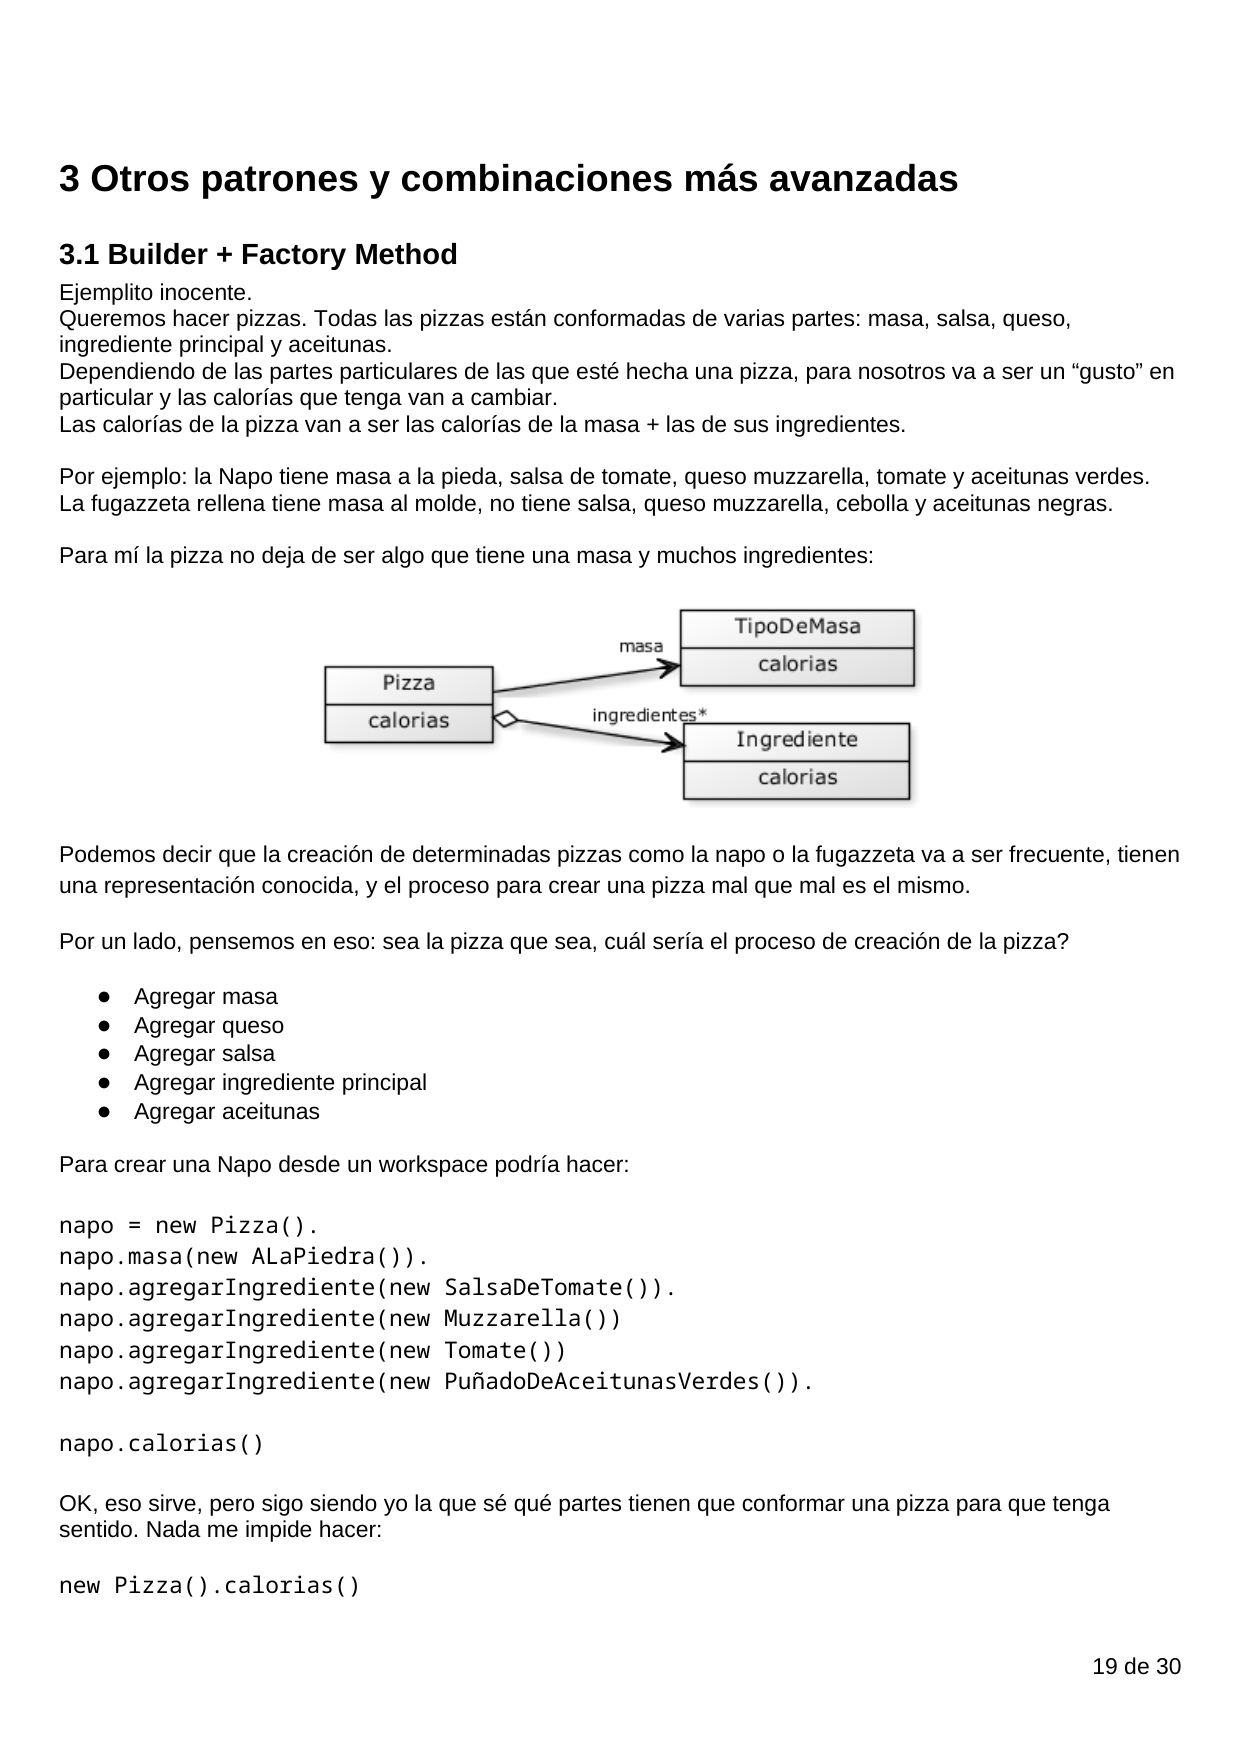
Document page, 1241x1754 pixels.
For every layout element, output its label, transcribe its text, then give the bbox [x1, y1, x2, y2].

text Para crear una Napo desde un workspace podría hacer: [59, 1151, 1181, 1177]
subtitle 3 Otros patrones y combinaciones más avanzadas [59, 156, 1181, 199]
list Agregar masa [96, 981, 1181, 1010]
text OK, eso sirve, pero sigo siendo yo la que sé qué partes tienen que conformar una pizza para que tenga sentido. Nada me impide hacer: [59, 1490, 1181, 1543]
list Agregar queso [96, 1010, 1181, 1038]
text La fugazzeta rellena tiene masa al molde, no tiene salsa, queso muzzarella, cebolla y aceitunas negras. [59, 489, 1181, 516]
text napo.agregarIngrediente(new SalsaDeTomate()). [59, 1271, 1181, 1302]
text napo.agregarIngrediente(new Tomate()) [59, 1334, 1181, 1365]
text Queremos hacer pizzas. Todas las pizzas están conformadas de varias partes: masa, salsa, queso, ingrediente principal y aceitunas. [59, 305, 1181, 358]
text napo.calorias() [59, 1427, 1181, 1459]
text napo.agregarIngrediente(new Muzzarella()) [59, 1302, 1181, 1334]
text Por ejemplo: la Napo tiene masa a la pieda, salsa de tomate, queso muzzarella, tomate y aceitunas verdes. [59, 463, 1181, 489]
text Para mí la pizza no deja de ser algo que tiene una masa y muchos ingredientes: [59, 542, 1181, 569]
picture [317, 602, 923, 808]
list Agregar ingrediente principal [96, 1067, 1181, 1096]
text Por un lado, pensemos en eso: sea la pizza que sea, cuál sería el proceso de creación de la pizza? [59, 928, 1181, 954]
text Las calorías de la pizza van a ser las calorías de la masa + las de sus ingredientes. [59, 411, 1181, 437]
text napo = new Pizza(). [59, 1209, 1181, 1240]
text napo.masa(new ALaPiedra()). [59, 1240, 1181, 1271]
text new Pizza().calorias() [59, 1569, 1181, 1600]
text Ejemplito inocente. [59, 279, 1181, 305]
text Dependiendo de las partes particulares de las que esté hecha una pizza, para nosotros va a ser un “gusto” en particular y las calorías que tenga van a cambiar. [59, 358, 1181, 411]
list Agregar salsa [96, 1038, 1181, 1067]
list Agregar aceitunas [96, 1096, 1181, 1125]
subtitle 3.1 Builder + Factory Method [59, 237, 1181, 270]
text napo.agregarIngrediente(new PuñadoDeAceitunasVerdes()). [59, 1365, 1181, 1396]
text Podemos decir que la creación de determinadas pizzas como la napo o la fugazzeta va a ser frecuente, tienen una representación conocida, y el proceso para crear una pizza mal que mal es el mismo. [59, 841, 1181, 898]
